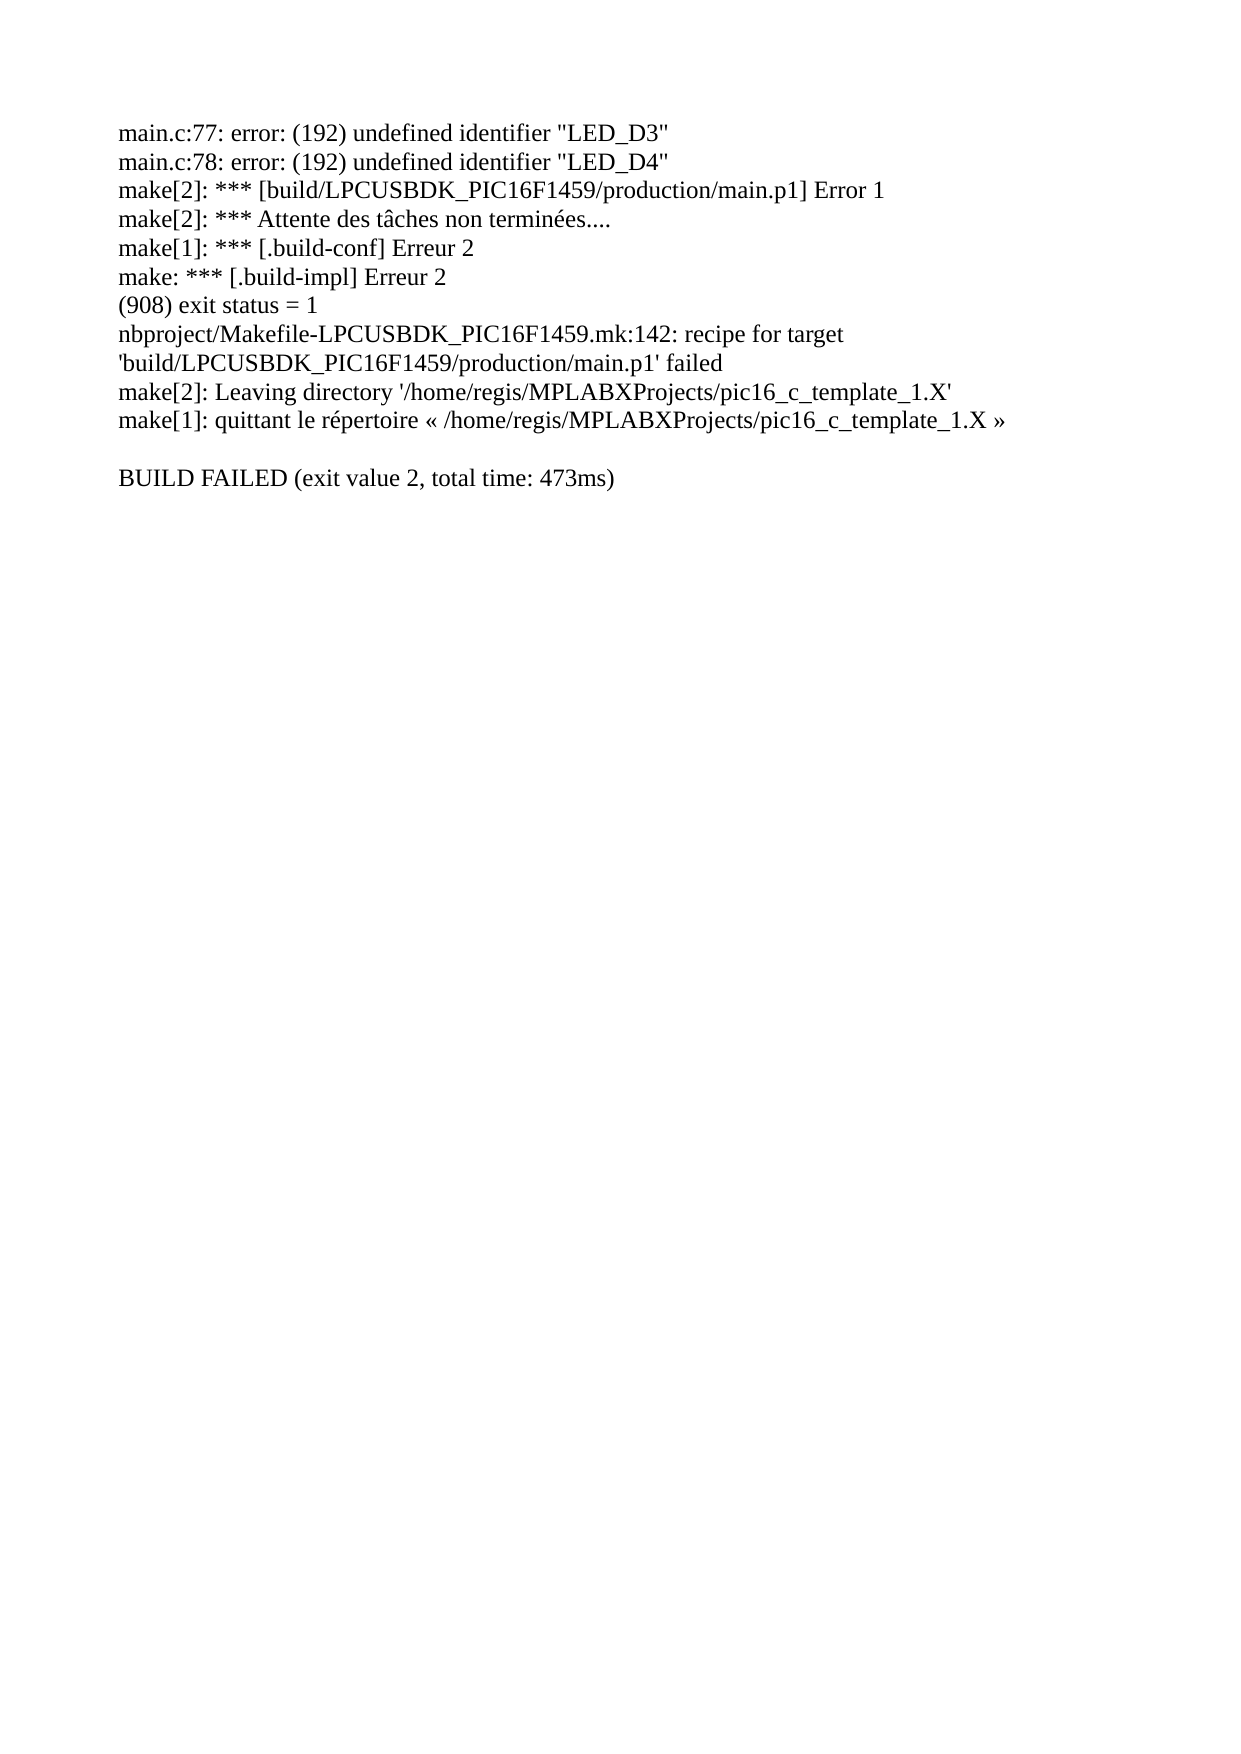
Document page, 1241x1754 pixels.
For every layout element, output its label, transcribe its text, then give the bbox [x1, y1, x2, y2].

text make[2]: *** Attente des tâches non terminées.... [118, 204, 1122, 233]
text make[1]: *** [.build-conf] Erreur 2 [118, 233, 1122, 262]
text (908) exit status = 1 [118, 291, 1122, 319]
text main.c:77: error: (192) undefined identifier "LED_D3" [118, 118, 1122, 147]
text make[1]: quittant le répertoire « /home/regis/MPLABXProjects/pic16_c_template_1.X » [118, 406, 1122, 434]
text nbproject/Makefile-LPCUSBDK_PIC16F1459.mk:142: recipe for target 'build/LPCUSBDK_PIC16F1459/production/main.p1' failed [118, 319, 1122, 377]
text BUILD FAILED (exit value 2, total time: 473ms) [118, 463, 1122, 492]
text make: *** [.build-impl] Erreur 2 [118, 262, 1122, 291]
text make[2]: *** [build/LPCUSBDK_PIC16F1459/production/main.p1] Error 1 [118, 176, 1122, 204]
text main.c:78: error: (192) undefined identifier "LED_D4" [118, 147, 1122, 176]
text make[2]: Leaving directory '/home/regis/MPLABXProjects/pic16_c_template_1.X' [118, 377, 1122, 406]
